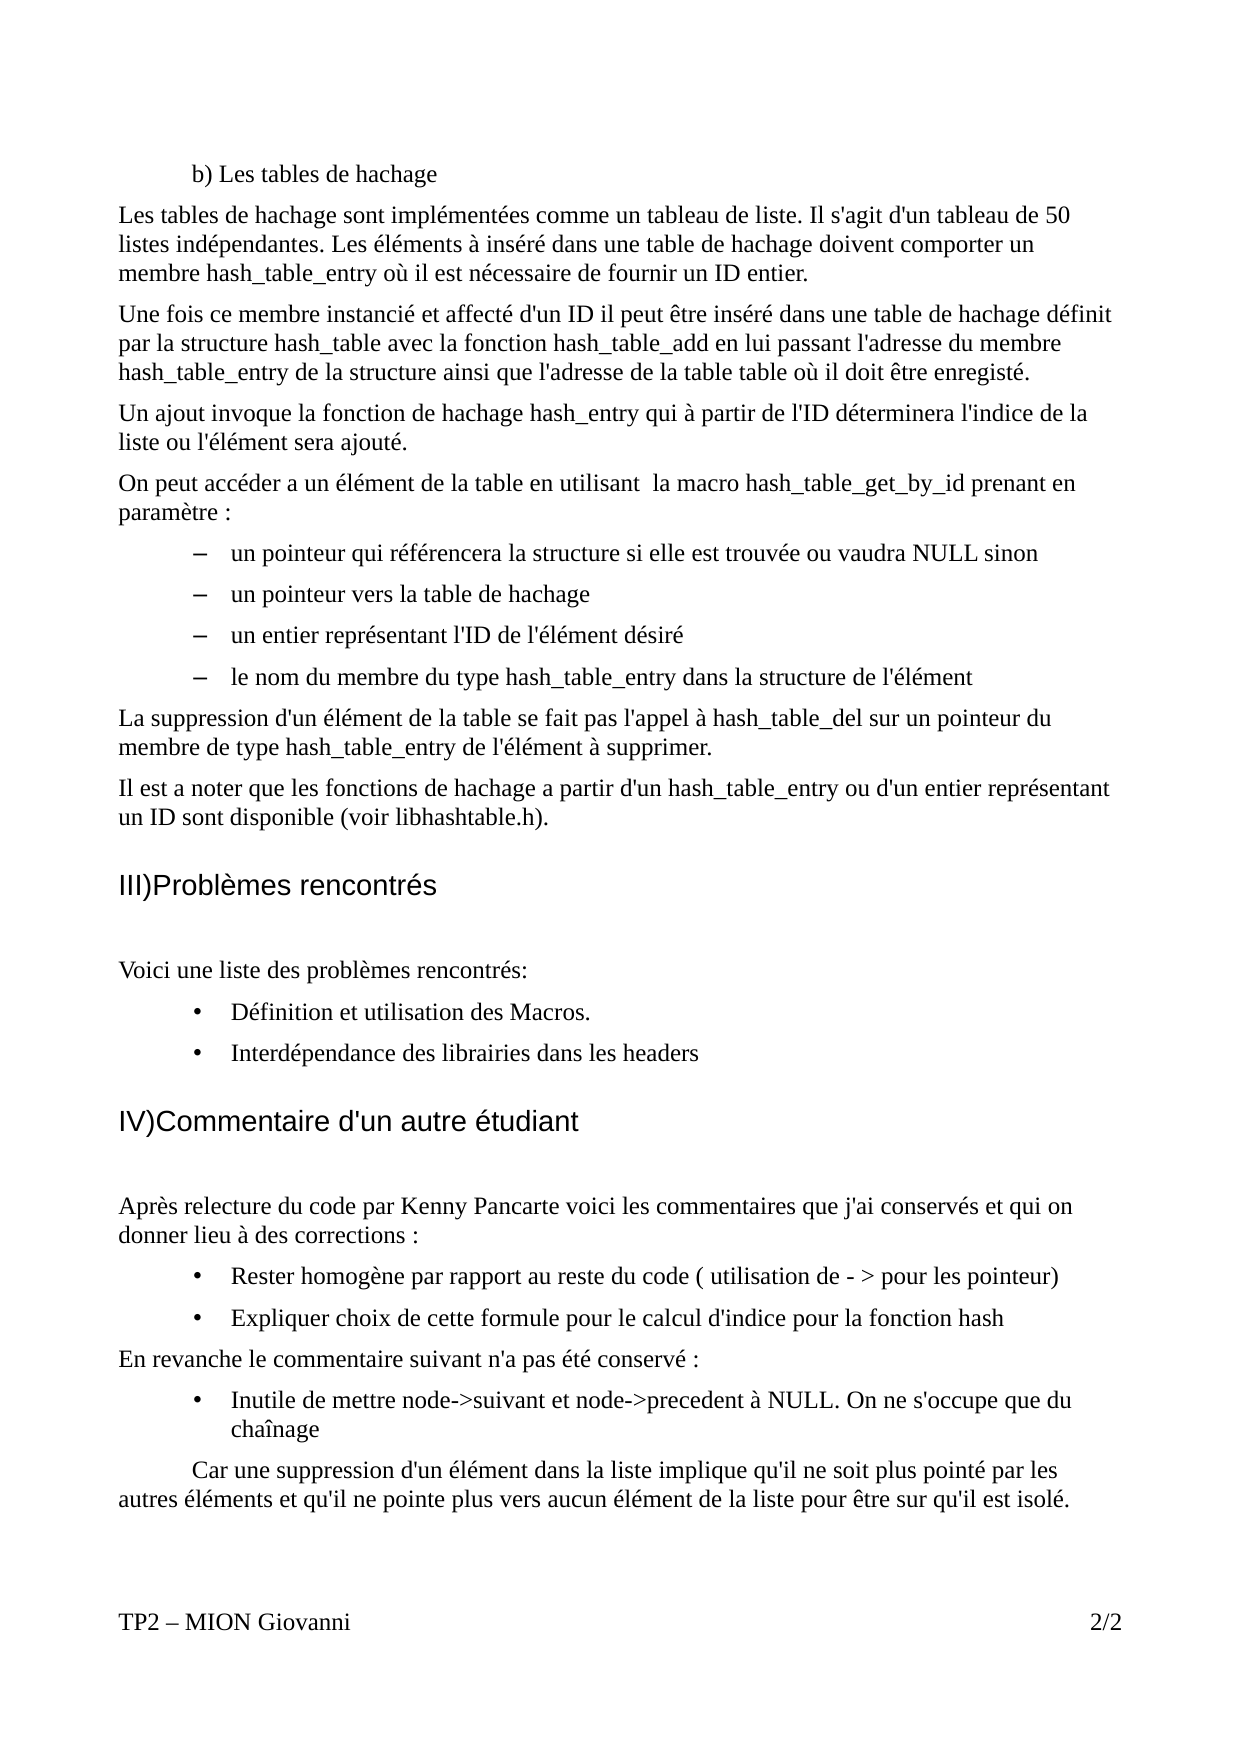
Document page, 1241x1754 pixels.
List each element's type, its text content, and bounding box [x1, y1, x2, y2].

text Voici une liste des problèmes rencontrés: [118, 955, 1122, 984]
list le nom du membre du type hash_table_entry dans la structure de l'élément [193, 662, 1122, 691]
text La suppression d'un élément de la table se fait pas l'appel à hash_table_del sur un pointeur du membre de type hash_table_entry de l'élément à supprimer. [118, 703, 1122, 761]
text En revanche le commentaire suivant n'a pas été conservé : [118, 1344, 1122, 1373]
text Car une suppression d'un élément dans la liste implique qu'il ne soit plus pointé par les autres éléments et qu'il ne pointe plus vers aucun élément de la liste pour être sur qu'il est isolé. [118, 1455, 1122, 1513]
list Définition et utilisation des Macros. [193, 997, 1122, 1025]
list Interdépendance des librairies dans les headers [193, 1038, 1122, 1067]
subtitle III)Problèmes rencontrés [118, 868, 1122, 902]
list Expliquer choix de cette formule pour le calcul d'indice pour la fonction hash [193, 1303, 1122, 1331]
text Une fois ce membre instancié et affecté d'un ID il peut être inséré dans une table de hachage définit par la structure hash_table avec la fonction hash_table_add en lui passant l'adresse du membre hash_table_entry de la structure ainsi que l'adresse de la table table où il doit être enregisté. [118, 299, 1122, 386]
text On peut accéder a un élément de la table en utilisant la macro hash_table_get_by_id prenant en paramètre : [118, 468, 1122, 526]
text Il est a noter que les fonctions de hachage a partir d'un hash_table_entry ou d'un entier représentant un ID sont disponible (voir libhashtable.h). [118, 773, 1122, 831]
text Un ajout invoque la fonction de hachage hash_entry qui à partir de l'ID déterminera l'indice de la liste ou l'élément sera ajouté. [118, 398, 1122, 456]
text Les tables de hachage sont implémentées comme un tableau de liste. Il s'agit d'un tableau de 50 listes indépendantes. Les éléments à inséré dans une table de hachage doivent comporter un membre hash_table_entry où il est nécessaire de fournir un ID entier. [118, 201, 1122, 287]
subtitle IV)Commentaire d'un autre étudiant [118, 1104, 1122, 1138]
list un pointeur vers la table de hachage [193, 579, 1122, 608]
list un entier représentant l'ID de l'élément désiré [193, 621, 1122, 649]
list Inutile de mettre node->suivant et node->precedent à NULL. On ne s'occupe que du chaînage [193, 1385, 1122, 1443]
list un pointeur qui référencera la structure si elle est trouvée ou vaudra NULL sinon [193, 538, 1122, 567]
text Après relecture du code par Kenny Pancarte voici les commentaires que j'ai conservés et qui on donner lieu à des corrections : [118, 1191, 1122, 1249]
list Rester homogène par rapport au reste du code ( utilisation de - > pour les pointeur) [193, 1261, 1122, 1290]
text b) Les tables de hachage [118, 159, 1122, 188]
